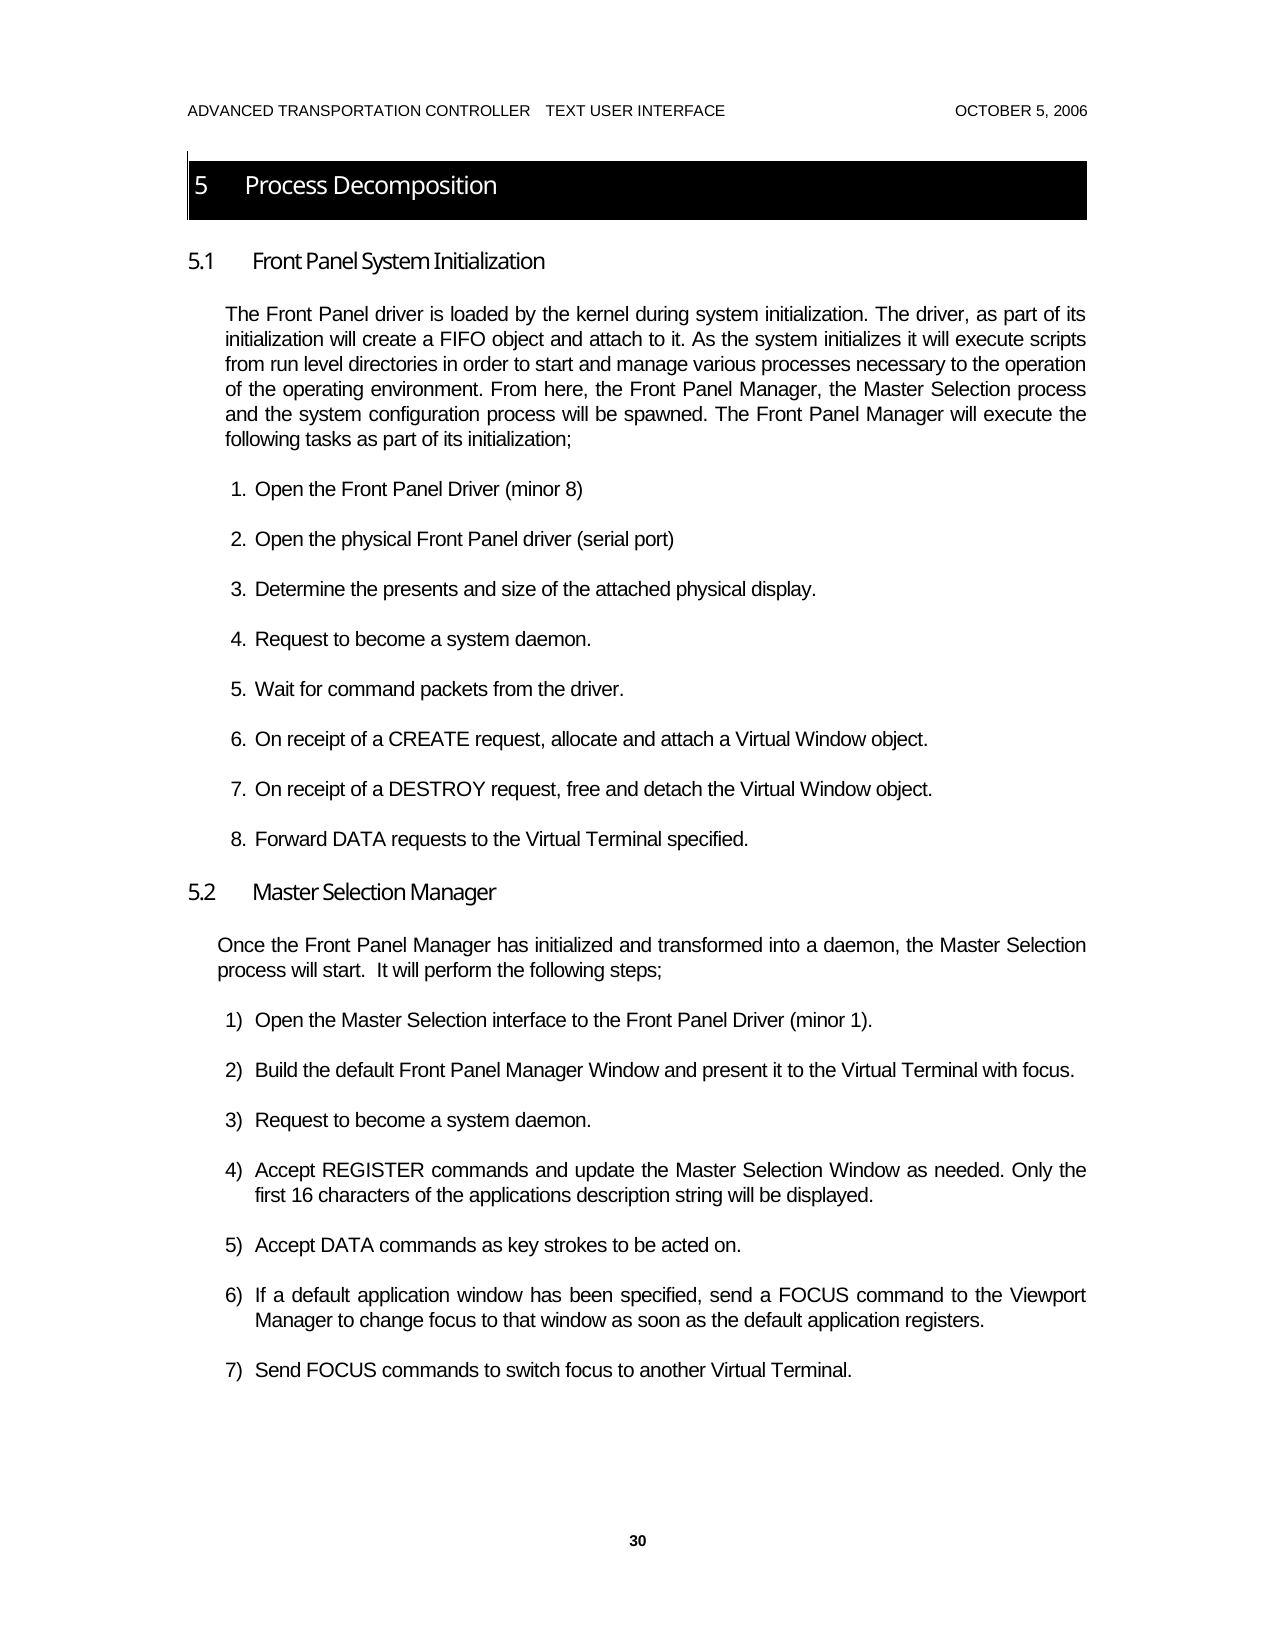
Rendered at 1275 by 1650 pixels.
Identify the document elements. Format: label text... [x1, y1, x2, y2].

list On receipt of a CREATE request, allocate and attach a Virtual Window object. [225, 726, 1087, 751]
text Once the Front Panel Manager has initialized and transformed into a daemon, the Master Selection process will start. It will perform the following steps; [217, 932, 1087, 982]
subtitle Master Selection Manager [187, 876, 1087, 907]
list Send FOCUS commands to switch focus to another Virtual Terminal. [225, 1357, 1087, 1382]
list Forward DATA requests to the Virtual Terminal specified. [225, 826, 1087, 851]
list Request to become a system daemon. [225, 1107, 1087, 1132]
list If a default application window has been specified, send a FOCUS command to the Viewport Manager to change focus to that window as soon as the default application registers. [225, 1282, 1087, 1332]
list Open the Front Panel Driver (minor 8) [225, 476, 1087, 501]
list Accept REGISTER commands and update the Master Selection Window as needed. Only the first 16 characters of the applications description string will be displayed. [225, 1157, 1087, 1207]
list On receipt of a DESTROY request, free and detach the Virtual Window object. [225, 776, 1087, 801]
list Build the default Front Panel Manager Window and present it to the Virtual Terminal with focus. [225, 1057, 1087, 1082]
list Wait for command packets from the driver. [225, 676, 1087, 701]
list Open the Master Selection interface to the Front Panel Driver (minor 1). [225, 1007, 1087, 1032]
subtitle Process Decomposition [189, 161, 1087, 220]
list Open the physical Front Panel driver (serial port) [225, 526, 1087, 551]
list Request to become a system daemon. [225, 626, 1087, 651]
list Determine the presents and size of the attached physical display. [225, 576, 1087, 601]
subtitle Front Panel System Initialization [187, 245, 1087, 276]
list Accept DATA commands as key strokes to be acted on. [225, 1232, 1087, 1257]
text The Front Panel driver is loaded by the kernel during system initialization. The driver, as part of its initialization will create a FIFO object and attach to it. As the system initializes it will execute scripts from run level directories in order to start and manage various processes necessary to the operation of the operating environment. From here, the Front Panel Manager, the Master Selection process and the system configuration process will be spawned. The Front Panel Manager will execute the following tasks as part of its initialization; [225, 301, 1087, 451]
